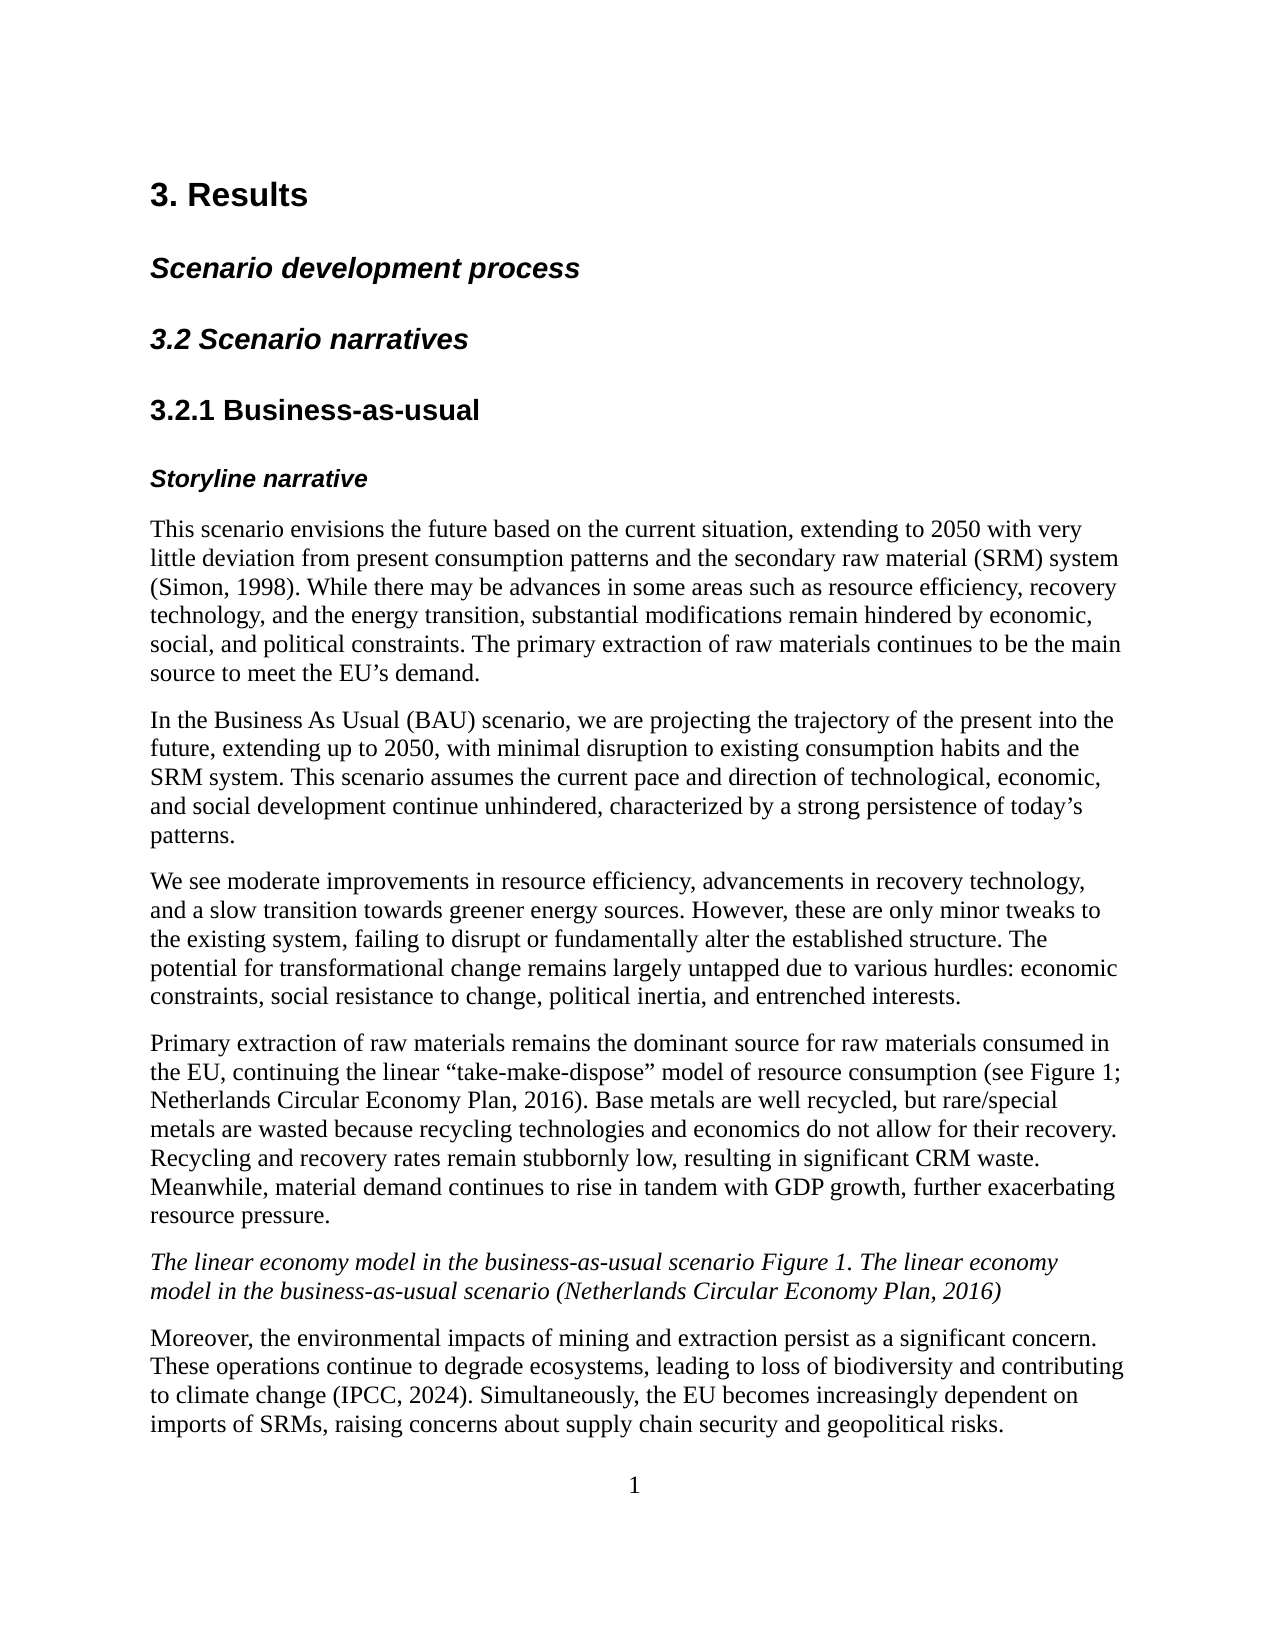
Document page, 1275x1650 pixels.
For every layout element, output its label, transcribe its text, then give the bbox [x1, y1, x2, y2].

text In the Business As Usual (BAU) scenario, we are projecting the trajectory of the present into the future, extending up to 2050, with minimal disruption to existing consumption habits and the SRM system. This scenario assumes the current pace and direction of technological, economic, and social development continue unhindered, characterized by a strong persistence of today’s patterns. [150, 705, 1125, 848]
text This scenario envisions the future based on the current situation, extending to 2050 with very little deviation from present consumption patterns and the secondary raw material (SRM) system (Simon, 1998). While there may be advances in some areas such as resource efficiency, recovery technology, and the energy transition, substantial modifications remain hindered by economic, social, and political constraints. The primary extraction of raw materials continues to be the main source to meet the EU’s demand. [150, 514, 1125, 687]
subtitle 3.2.1 Business-as-usual [150, 393, 1125, 427]
subtitle Storyline narrative [150, 464, 1125, 493]
subtitle Scenario development process [150, 251, 1125, 285]
subtitle 3.2 Scenario narratives [150, 322, 1125, 356]
text The linear economy model in the business-as-usual scenario Figure 1. The linear economy model in the business-as-usual scenario (Netherlands Circular Economy Plan, 2016) [150, 1247, 1125, 1305]
text We see moderate improvements in resource efficiency, advancements in recovery technology, and a slow transition towards greener energy sources. However, these are only minor tweaks to the existing system, failing to disrupt or fundamentally alter the established structure. The potential for transformational change remains largely untapped due to various hurdles: economic constraints, social resistance to change, political inertia, and entrenched interests. [150, 866, 1125, 1010]
text Moreover, the environmental impacts of mining and extraction persist as a significant concern. These operations continue to degrade ecosystems, leading to loss of biodiversity and contributing to climate change (IPCC, 2024). Simultaneously, the EU becomes increasingly dependent on imports of SRMs, raising concerns about supply chain security and geopolitical risks. [150, 1323, 1125, 1438]
subtitle 3. Results [150, 175, 1125, 214]
text Primary extraction of raw materials remains the dominant source for raw materials consumed in the EU, continuing the linear “take-make-dispose” model of resource consumption (see Figure 1; Netherlands Circular Economy Plan, 2016). Base metals are well recycled, but rare/special metals are wasted because recycling technologies and economics do not allow for their recovery. Recycling and recovery rates remain stubbornly low, resulting in significant CRM waste. Meanwhile, material demand continues to rise in tandem with GDP growth, further exacerbating resource pressure. [150, 1028, 1125, 1229]
